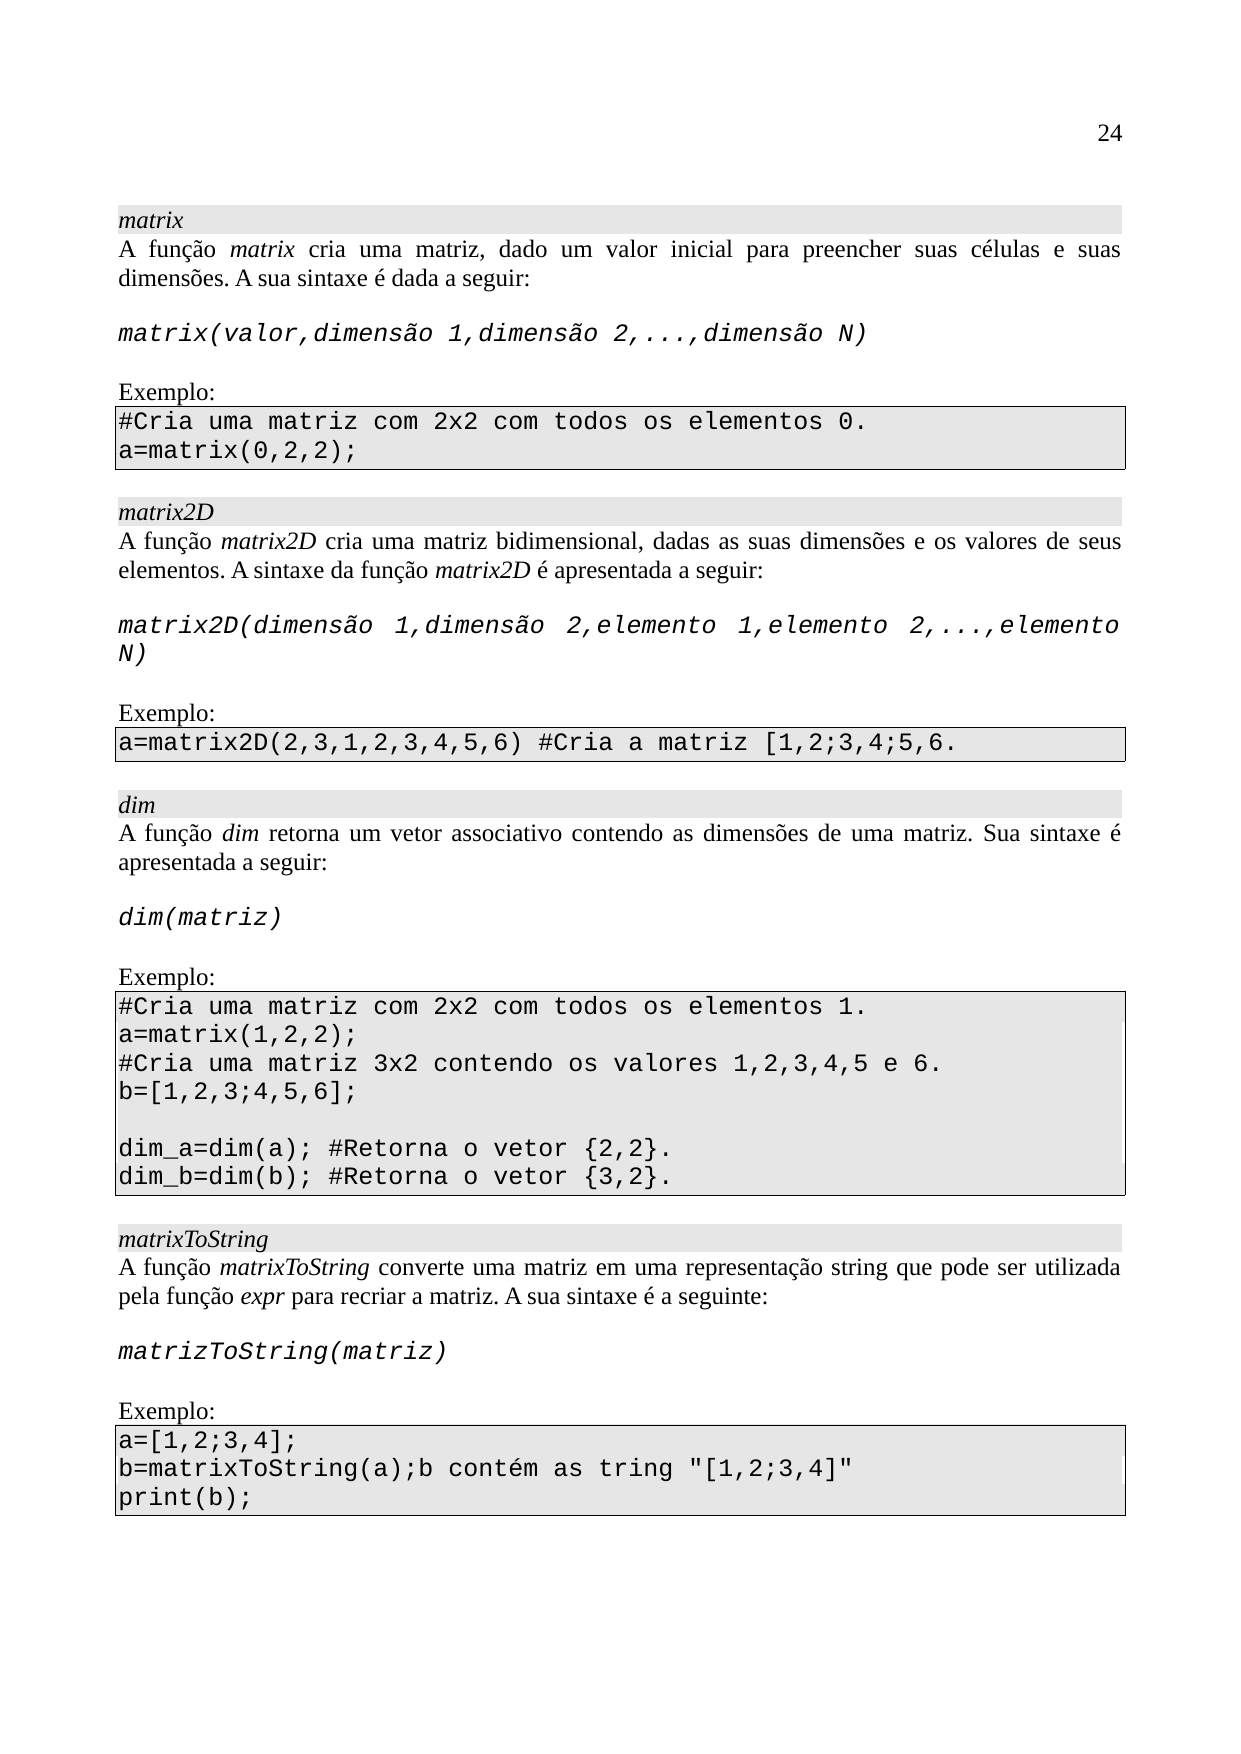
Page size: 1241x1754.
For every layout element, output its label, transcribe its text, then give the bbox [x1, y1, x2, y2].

text b=matrixToString(a);b contém as tring "[1,2;3,4]" [118, 1456, 1122, 1481]
text b=[1,2,3;4,5,6]; [118, 1078, 1122, 1107]
text Exemplo: [118, 698, 1122, 727]
text #Cria uma matriz 3x2 contendo os valores 1,2,3,4,5 e 6. [118, 1050, 1122, 1078]
text A função matrix2D cria uma matriz bidimensional, dadas as suas dimensões e os valores de seus elementos. A sintaxe da função matrix2D é apresentada a seguir: [118, 526, 1122, 584]
text matrix [118, 205, 1122, 234]
text a=matrix2D(2,3,1,2,3,4,5,6) #Cria a matriz [1,2;3,4;5,6. [116, 728, 1125, 761]
text dim [118, 790, 1122, 818]
text matrix2D(dimensão 1,dimensão 2,elemento 1,elemento 2,...,elemento N) [118, 612, 1122, 669]
text matrix2D [118, 497, 1122, 526]
text Exemplo: [118, 1396, 1122, 1424]
text #Cria uma matriz com 2x2 com todos os elementos 1. [116, 992, 1125, 1022]
text dim_a=dim(a); #Retorna o vetor {2,2}. [118, 1135, 1122, 1161]
text matrixToString [118, 1224, 1122, 1252]
text dim(matriz) [118, 905, 1122, 933]
text a=matrix(1,2,2); [118, 1022, 1122, 1050]
text A função matrix cria uma matriz, dado um valor inicial para preencher suas células e suas dimensões. A sua sintaxe é dada a seguir: [118, 234, 1122, 291]
text a=[1,2;3,4]; [116, 1426, 1125, 1456]
text #Cria uma matriz com 2x2 com todos os elementos 0. [116, 407, 1125, 434]
text A função matrixToString converte uma matriz em uma representação string que pode ser utilizada pela função expr para recriar a matriz. A sua sintaxe é a seguinte: [118, 1252, 1122, 1310]
text matrix(valor,dimensão 1,dimensão 2,...,dimensão N) [118, 320, 1122, 348]
text Exemplo: [118, 962, 1122, 991]
text dim_b=dim(b); #Retorna o vetor {3,2}. [116, 1161, 1125, 1195]
text print(b); [116, 1481, 1125, 1515]
text A função dim retorna um vetor associativo contendo as dimensões de uma matriz. Sua sintaxe é apresentada a seguir: [118, 818, 1122, 876]
text matrizToString(matriz) [118, 1339, 1122, 1367]
text Exemplo: [118, 377, 1122, 406]
text a=matrix(0,2,2); [116, 434, 1125, 469]
